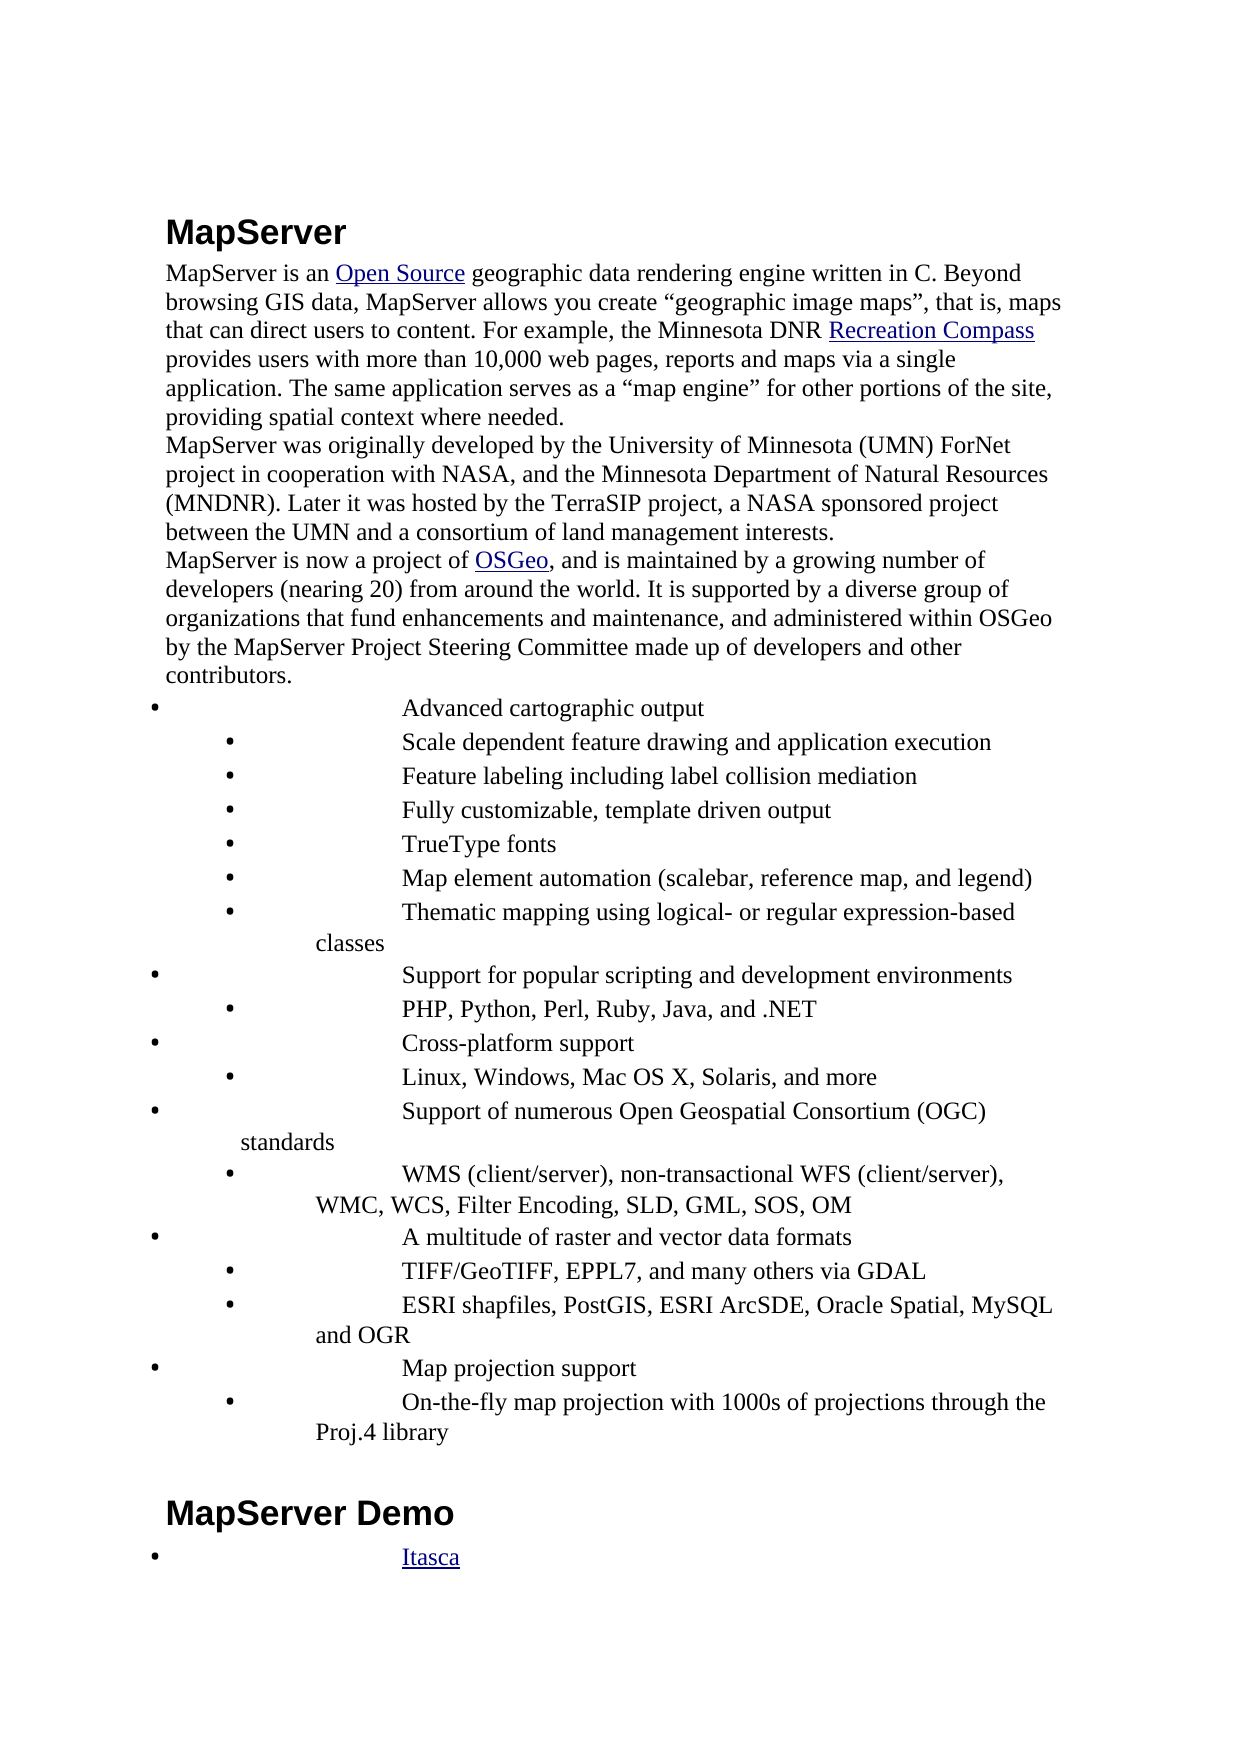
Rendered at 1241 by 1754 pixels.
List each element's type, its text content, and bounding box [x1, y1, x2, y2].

list Scale dependent feature drawing and application execution [225, 723, 1075, 757]
text MapServer is an Open Source geographic data rendering engine written in C. Beyond browsing GIS data, MapServer allows you create “geographic image maps”, that is, maps that can direct users to content. For example, the Minnesota DNR Recreation Compass provides users with more than 10,000 web pages, reports and maps via a single application. The same application serves as a “map engine” for other portions of the site, providing spatial context where needed. [165, 258, 1075, 431]
list TrueType fonts [225, 826, 1075, 860]
list ESRI shapfiles, PostGIS, ESRI ArcSDE, Oracle Spatial, MySQL and OGR [225, 1287, 1075, 1349]
list Itasca [150, 1539, 1075, 1573]
list Map projection support [150, 1349, 1075, 1383]
list PHP, Python, Perl, Ruby, Java, and .NET [225, 991, 1075, 1025]
list Fully customizable, template driven output [225, 792, 1075, 826]
list WMS (client/server), non-transactional WFS (client/server), WMC, WCS, Filter Encoding, SLD, GML, SOS, OM [225, 1156, 1075, 1218]
list Support for popular scripting and development environments [150, 957, 1075, 991]
list Thematic mapping using logical- or regular expression-based classes [225, 894, 1075, 957]
subtitle MapServer Demo [165, 1492, 1075, 1533]
list Advanced cartographic output [150, 689, 1075, 723]
list Feature labeling including label collision mediation [225, 757, 1075, 792]
list Support of numerous Open Geospatial Consortium (OGC) standards [150, 1093, 1075, 1156]
text MapServer was originally developed by the University of Minnesota (UMN) ForNet project in cooperation with NASA, and the Minnesota Department of Natural Resources (MNDNR). Later it was hosted by the TerraSIP project, a NASA sponsored project between the UMN and a consortium of land management interests. [165, 431, 1075, 546]
list Linux, Windows, Mac OS X, Solaris, and more [225, 1059, 1075, 1093]
list On-the-fly map projection with 1000s of projections through the Proj.4 library [225, 1383, 1075, 1446]
subtitle MapServer [165, 211, 1075, 252]
text MapServer is now a project of OSGeo, and is maintained by a growing number of developers (nearing 20) from around the world. It is supported by a diverse group of organizations that fund enhancements and maintenance, and administered within OSGeo by the MapServer Project Steering Committee made up of developers and other contributors. [165, 546, 1075, 689]
list A multitude of raster and vector data formats [150, 1218, 1075, 1252]
list Cross-platform support [150, 1025, 1075, 1059]
list TIFF/GeoTIFF, EPPL7, and many others via GDAL [225, 1252, 1075, 1287]
list Map element automation (scalebar, reference map, and legend) [225, 860, 1075, 894]
